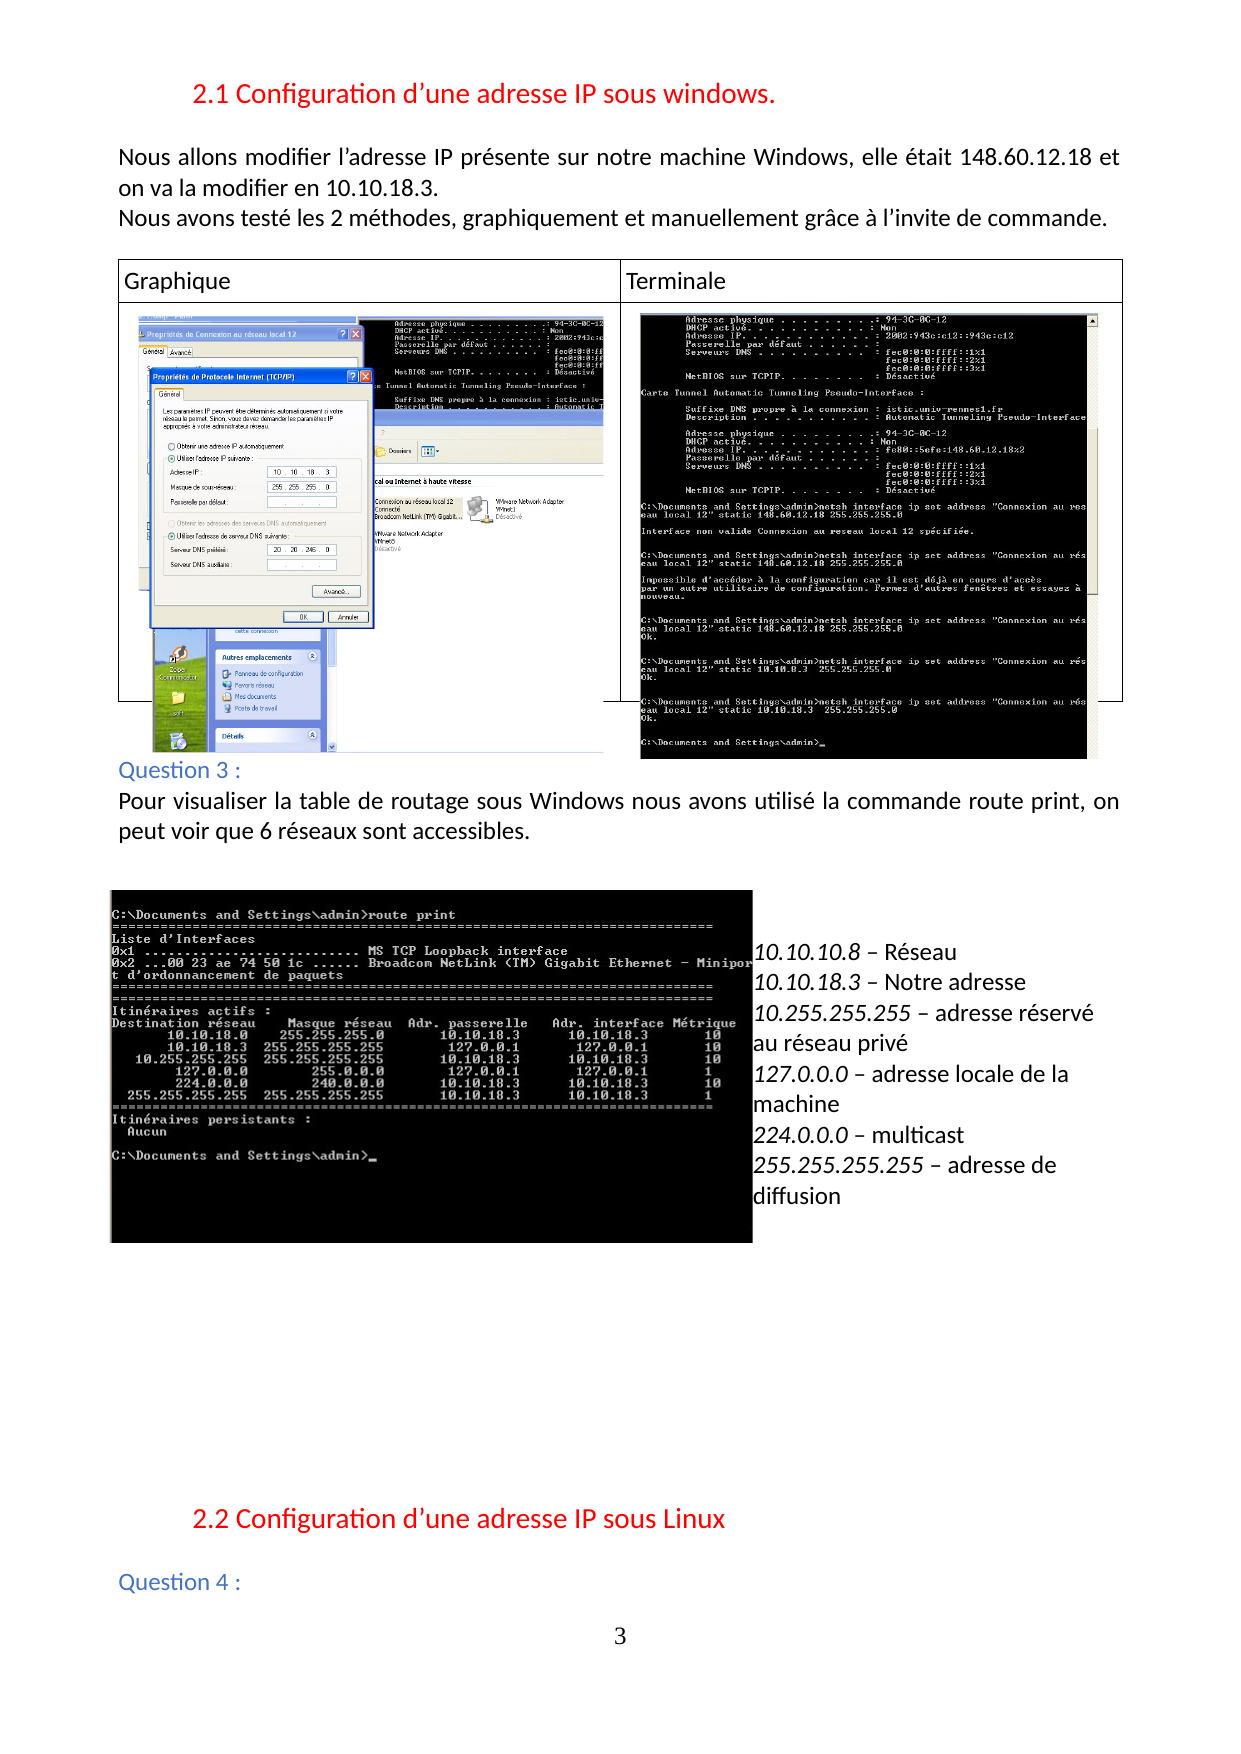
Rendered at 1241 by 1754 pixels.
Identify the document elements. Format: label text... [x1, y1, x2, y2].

table_header Terminale [621, 260, 1122, 302]
table_cell [621, 303, 1122, 701]
text 2.2 Configuration d’une adresse IP sous Linux [118, 1500, 1122, 1536]
text 255.255.255.255 – adresse de diffusion [753, 1149, 1122, 1210]
text 10.10.10.8 – Réseau [753, 936, 1122, 966]
text 127.0.0.0 – adresse locale de la machine [753, 1058, 1122, 1119]
table_cell [119, 303, 620, 701]
text Nous avons testé les 2 méthodes, graphiquement et manuellement grâce à l’invite de commande. [118, 202, 1122, 233]
text 10.10.18.3 – Notre adresse [753, 966, 1122, 997]
text 224.0.0.0 – multicast [753, 1119, 1122, 1149]
text Nous allons modifier l’adresse IP présente sur notre machine Windows, elle était 148.60.12.18 et on va la modifier en 10.10.18.3. [118, 141, 1122, 202]
text Question 4 : [118, 1566, 1122, 1597]
table_header Graphique [119, 260, 620, 302]
text Pour visualiser la table de routage sous Windows nous avons utilisé la commande route print, on peut voir que 6 réseaux sont accessibles. [118, 785, 1122, 846]
text 2.1 Configuration d’une adresse IP sous windows. [118, 75, 1122, 111]
text 10.255.255.255 – adresse réservé au réseau privé [753, 997, 1122, 1058]
text Question 3 : [118, 754, 1122, 785]
